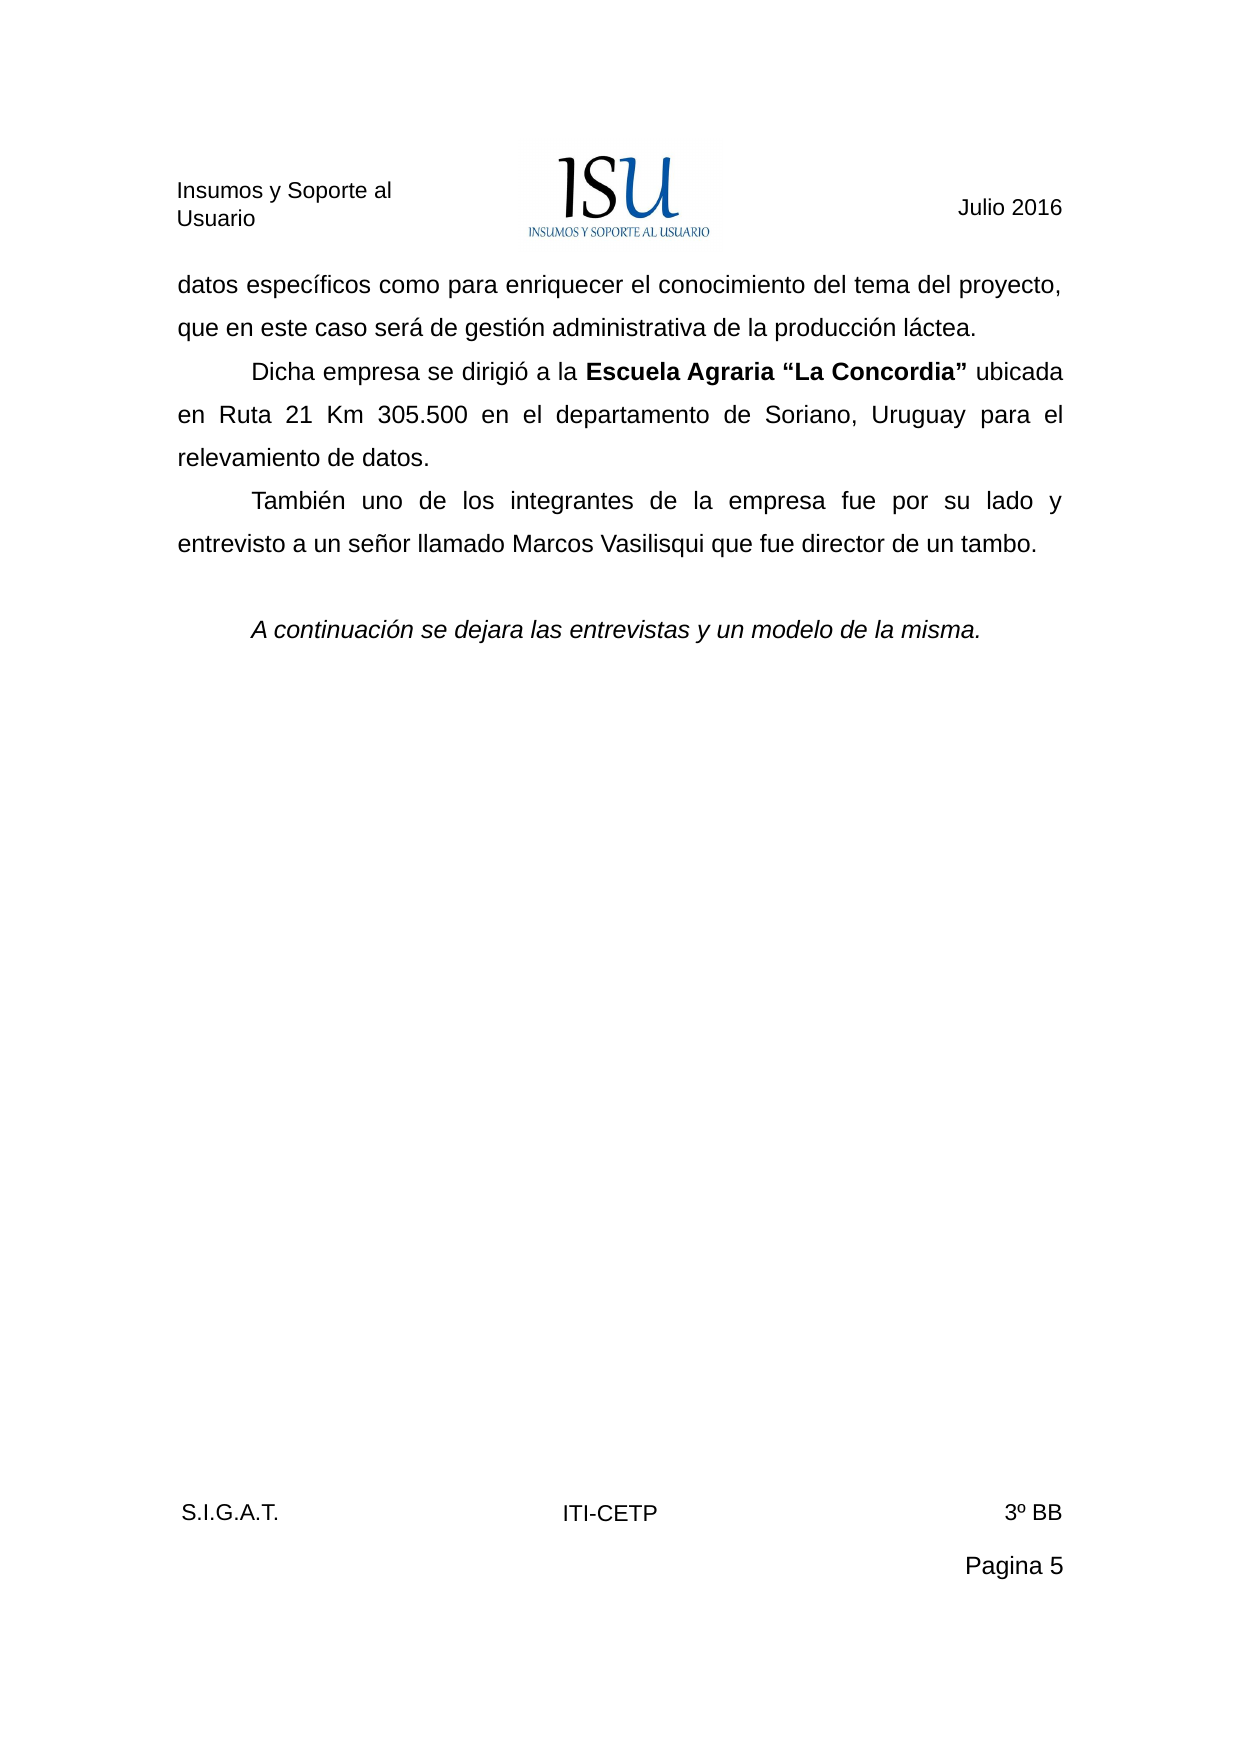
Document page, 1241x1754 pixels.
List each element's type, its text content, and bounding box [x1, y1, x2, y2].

text A continuación se dejara las entrevistas y un modelo de la misma. [177, 615, 1063, 644]
text datos específicos como para enriquecer el conocimiento del tema del proyecto, que en este caso será de gestión administrativa de la producción láctea. [177, 270, 1063, 342]
picture [517, 138, 723, 252]
text Dicha empresa se dirigió a la Escuela Agraria “La Concordia” ubicada en Ruta 21 Km 305.500 en el departamento de Soriano, Uruguay para el relevamiento de datos. [177, 356, 1063, 471]
text También uno de los integrantes de la empresa fue por su lado y entrevisto a un señor llamado Marcos Vasilisqui que fue director de un tambo. [177, 486, 1063, 558]
